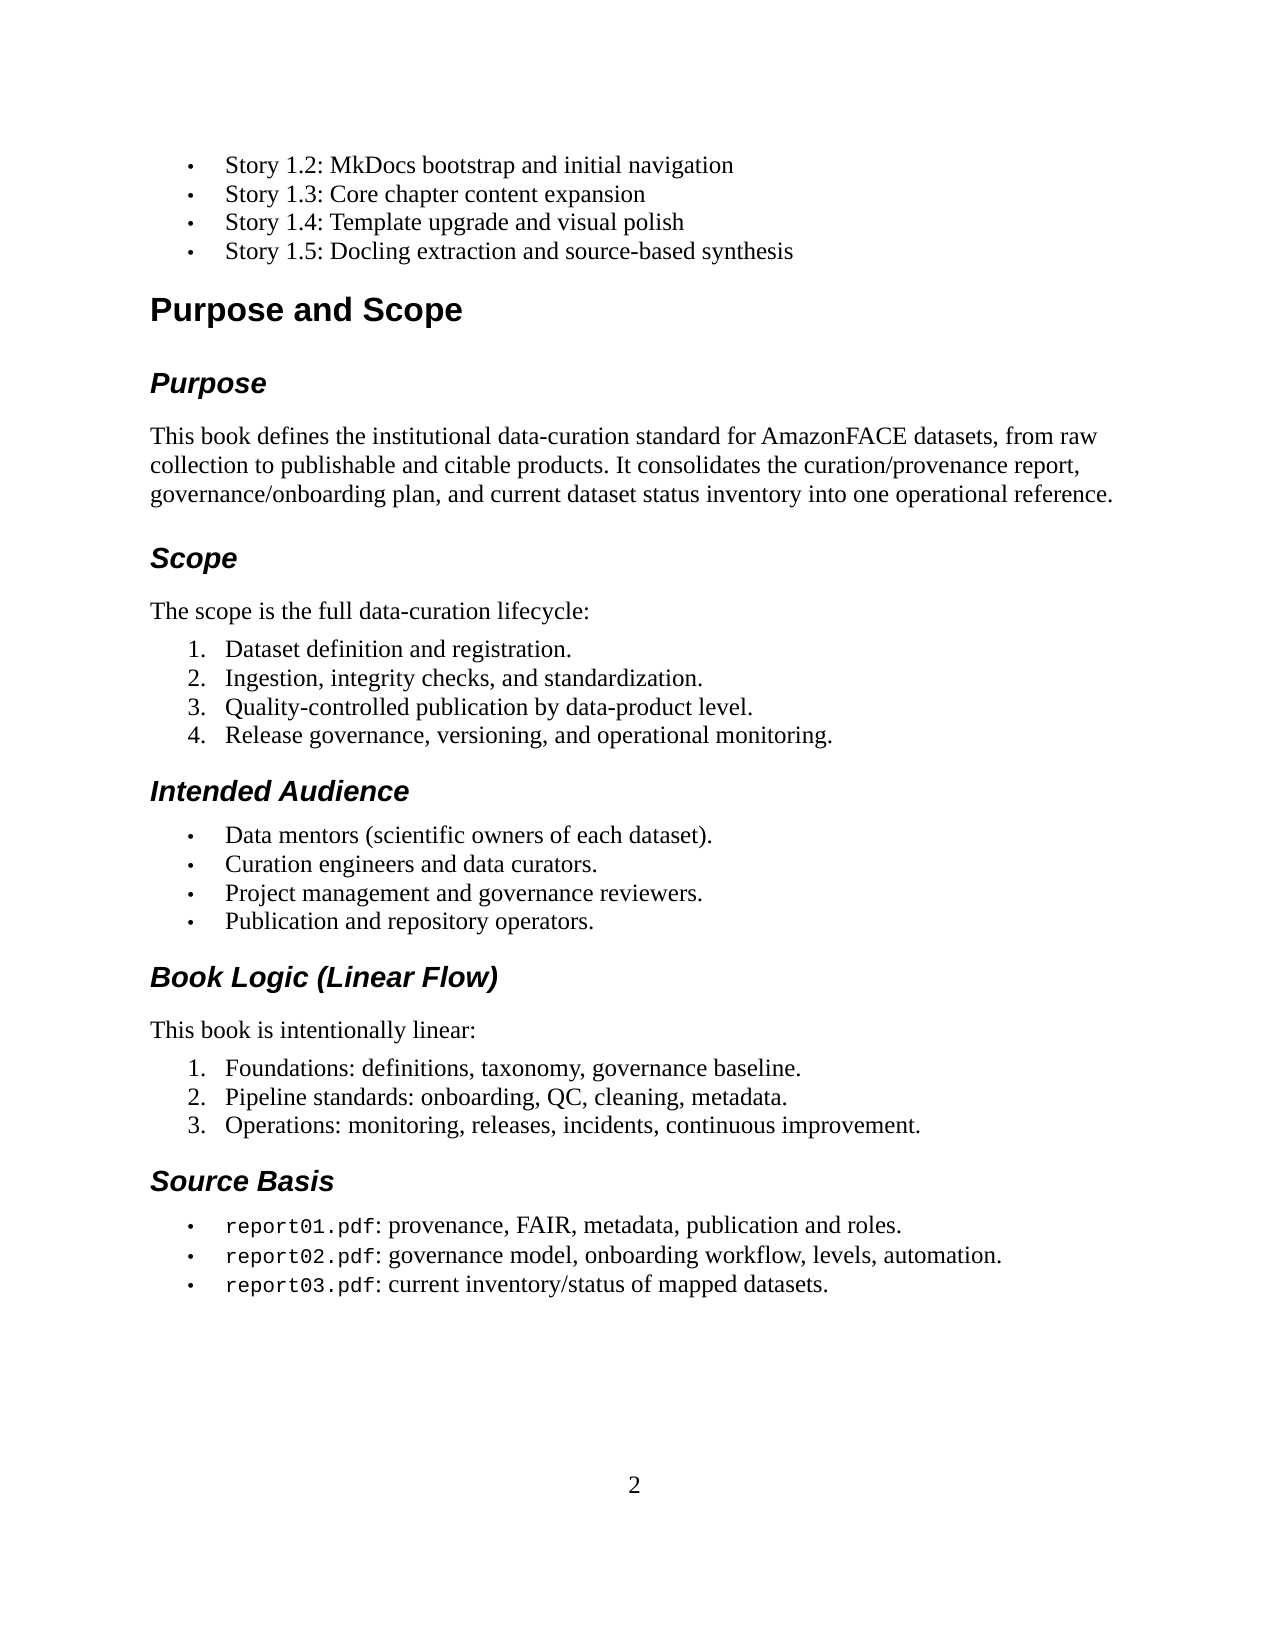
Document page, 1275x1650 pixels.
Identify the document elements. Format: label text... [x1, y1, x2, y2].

list report03.pdf: current inventory/status of mapped datasets. [187, 1269, 1125, 1299]
list Story 1.3: Core chapter content expansion [187, 179, 1125, 207]
list Foundations: definitions, taxonomy, governance baseline. [187, 1053, 1125, 1082]
list report02.pdf: governance model, onboarding workflow, levels, automation. [187, 1240, 1125, 1269]
list Release governance, versioning, and operational monitoring. [187, 720, 1125, 749]
text This book defines the institutional data-curation standard for AmazonFACE datasets, from raw collection to publishable and citable products. It consolidates the curation/provenance report, governance/onboarding plan, and current dataset status inventory into one operational reference. [150, 421, 1125, 507]
list Publication and repository operators. [187, 906, 1125, 935]
subtitle Scope [150, 541, 1125, 575]
list Data mentors (scientific owners of each dataset). [187, 820, 1125, 849]
subtitle Purpose and Scope [150, 290, 1125, 329]
list report01.pdf: provenance, FAIR, metadata, publication and roles. [187, 1210, 1125, 1240]
list Story 1.4: Template upgrade and visual polish [187, 207, 1125, 236]
list Operations: monitoring, releases, incidents, continuous improvement. [187, 1110, 1125, 1139]
subtitle Book Logic (Linear Flow) [150, 960, 1125, 994]
subtitle Source Basis [150, 1164, 1125, 1198]
list Dataset definition and registration. [187, 634, 1125, 663]
text This book is intentionally linear: [150, 1015, 1125, 1044]
text The scope is the full data-curation lifecycle: [150, 596, 1125, 625]
list Quality-controlled publication by data-product level. [187, 692, 1125, 720]
subtitle Purpose [150, 366, 1125, 400]
subtitle Intended Audience [150, 774, 1125, 808]
list Project management and governance reviewers. [187, 878, 1125, 906]
list Curation engineers and data curators. [187, 849, 1125, 878]
list Story 1.2: MkDocs bootstrap and initial navigation [187, 150, 1125, 179]
list Pipeline standards: onboarding, QC, cleaning, metadata. [187, 1082, 1125, 1110]
list Story 1.5: Docling extraction and source-based synthesis [187, 236, 1125, 265]
list Ingestion, integrity checks, and standardization. [187, 663, 1125, 692]
